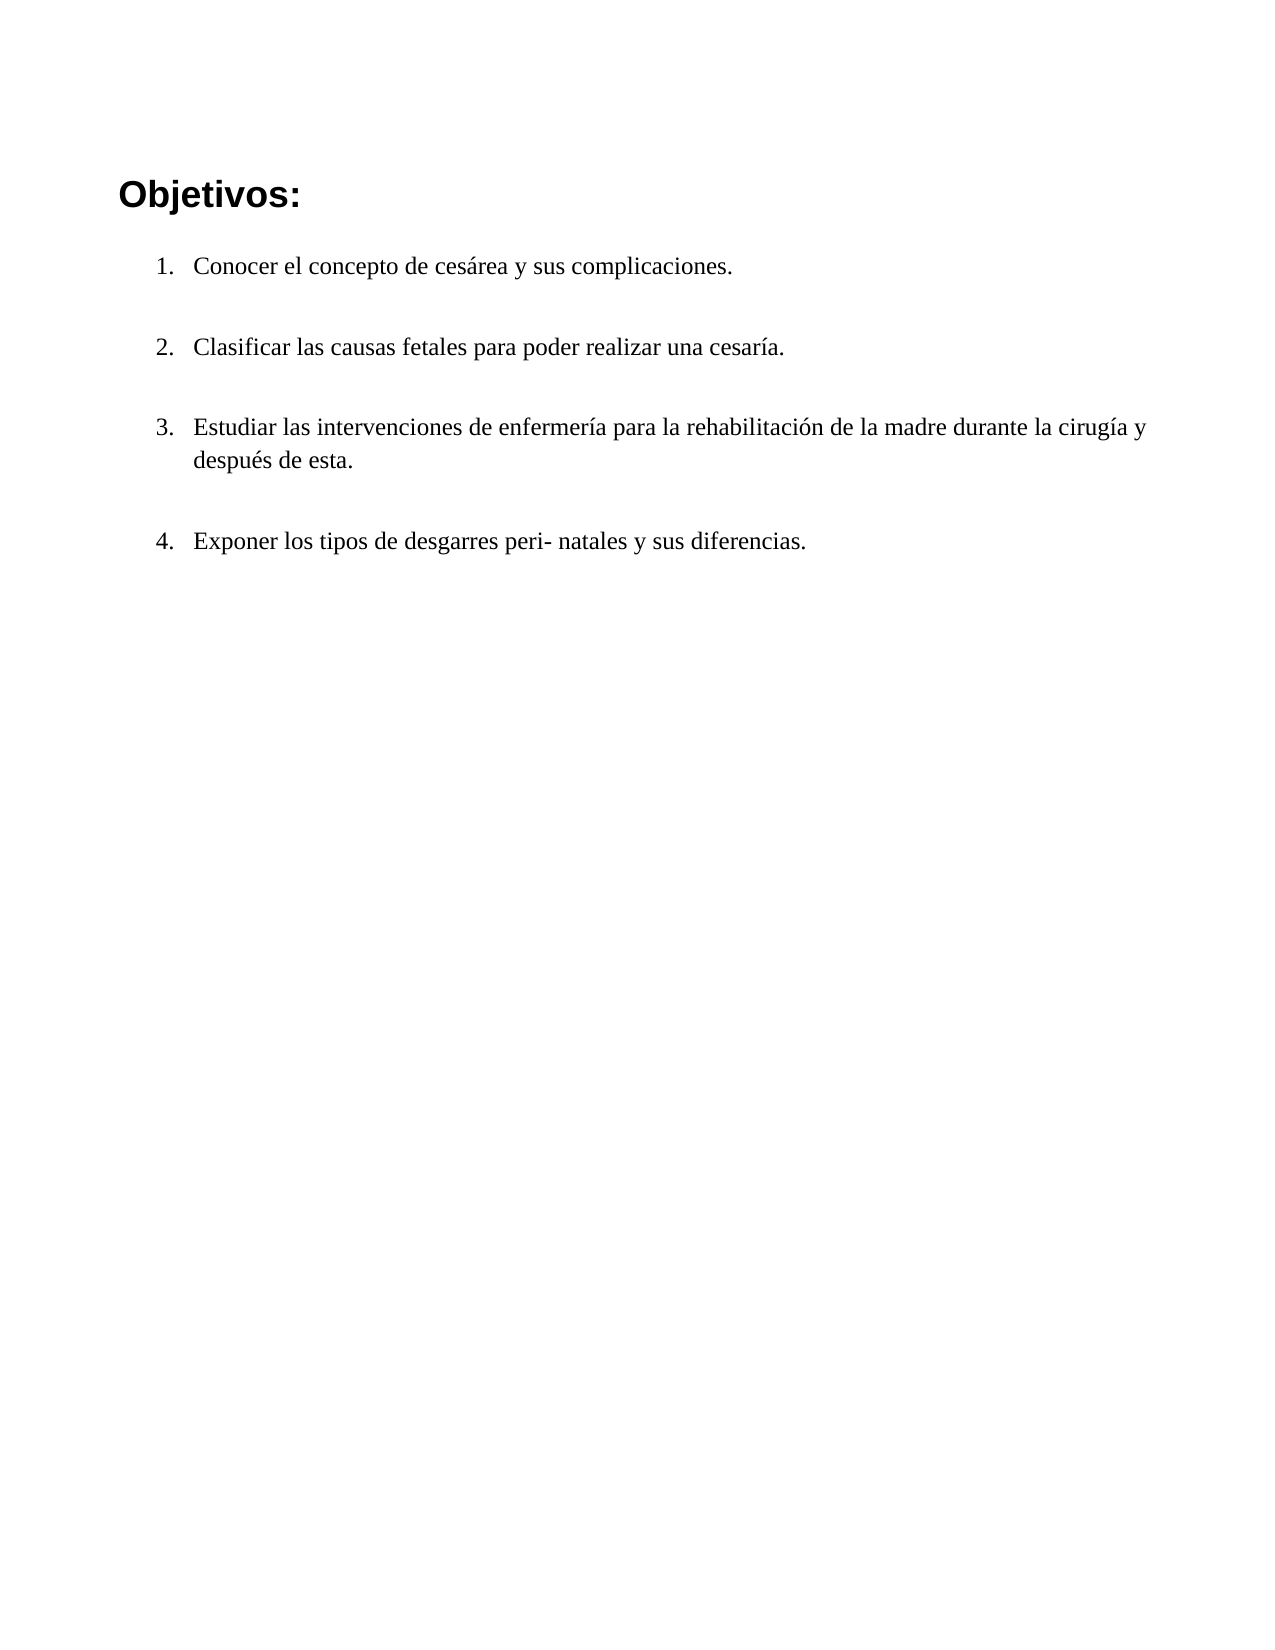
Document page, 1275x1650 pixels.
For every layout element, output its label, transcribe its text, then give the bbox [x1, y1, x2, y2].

subtitle Objetivos: [118, 172, 1157, 215]
list Exponer los tipos de desgarres peri- natales y sus diferencias. [156, 526, 1157, 554]
list Estudiar las intervenciones de enfermería para la rehabilitación de la madre durante la cirugía y después de esta. [156, 412, 1157, 474]
list Conocer el concepto de cesárea y sus complicaciones. [156, 251, 1157, 280]
list Clasificar las causas fetales para poder realizar una cesaría. [156, 332, 1157, 361]
